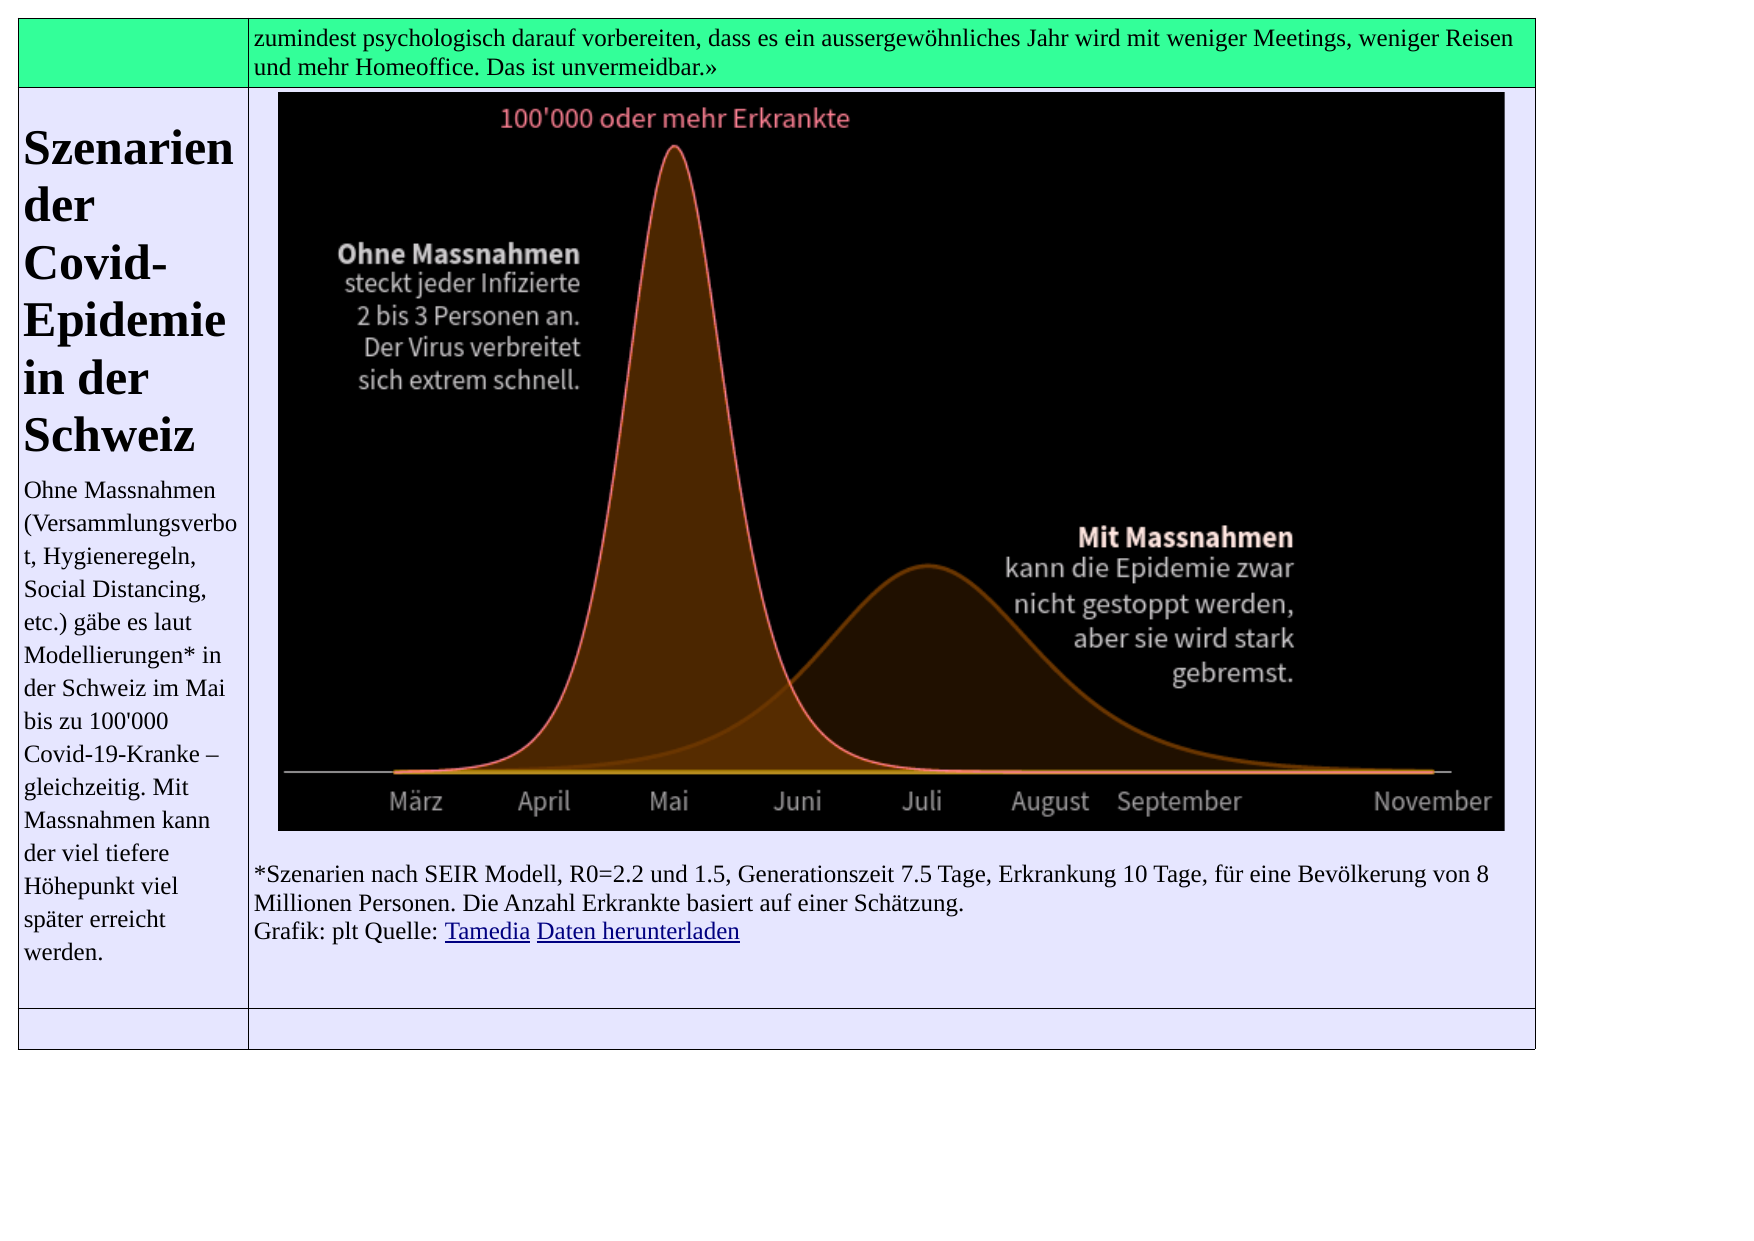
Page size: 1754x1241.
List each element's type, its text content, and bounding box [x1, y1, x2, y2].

picture [278, 92, 1505, 831]
table_cell [19, 1009, 248, 1049]
table_cell [19, 19, 248, 87]
table_cell *Szenarien nach SEIR Modell, R0=2.2 und 1.5, Generationszeit 7.5 Tage, Erkrankung 10 Tage, für eine Bevölkerung von 8 Millionen Personen. Die Anzahl Erkrankte basiert auf einer Schätzung. Grafik: plt Quelle: Tamedia Daten herunterladen [249, 88, 1535, 1008]
table_cell zumindest psychologisch darauf vorbereiten, dass es ein aussergewöhnliches Jahr wird mit weniger Meetings, weniger Reisen und mehr Homeoffice. Das ist unvermeidbar.» [249, 19, 1535, 87]
table_cell [249, 1009, 1535, 1049]
table_cell Szenarien der Covid-Epidemie in der Schweiz Ohne Massnahmen (Versammlungsverbot, Hygieneregeln, Social Distancing, etc.) gäbe es laut Modellierungen* in der Schweiz im Mai bis zu 100'000 Covid-19-Kranke – gleichzeitig. Mit Massnahmen kann der viel tiefere Höhepunkt viel später erreicht werden. [19, 88, 248, 1008]
